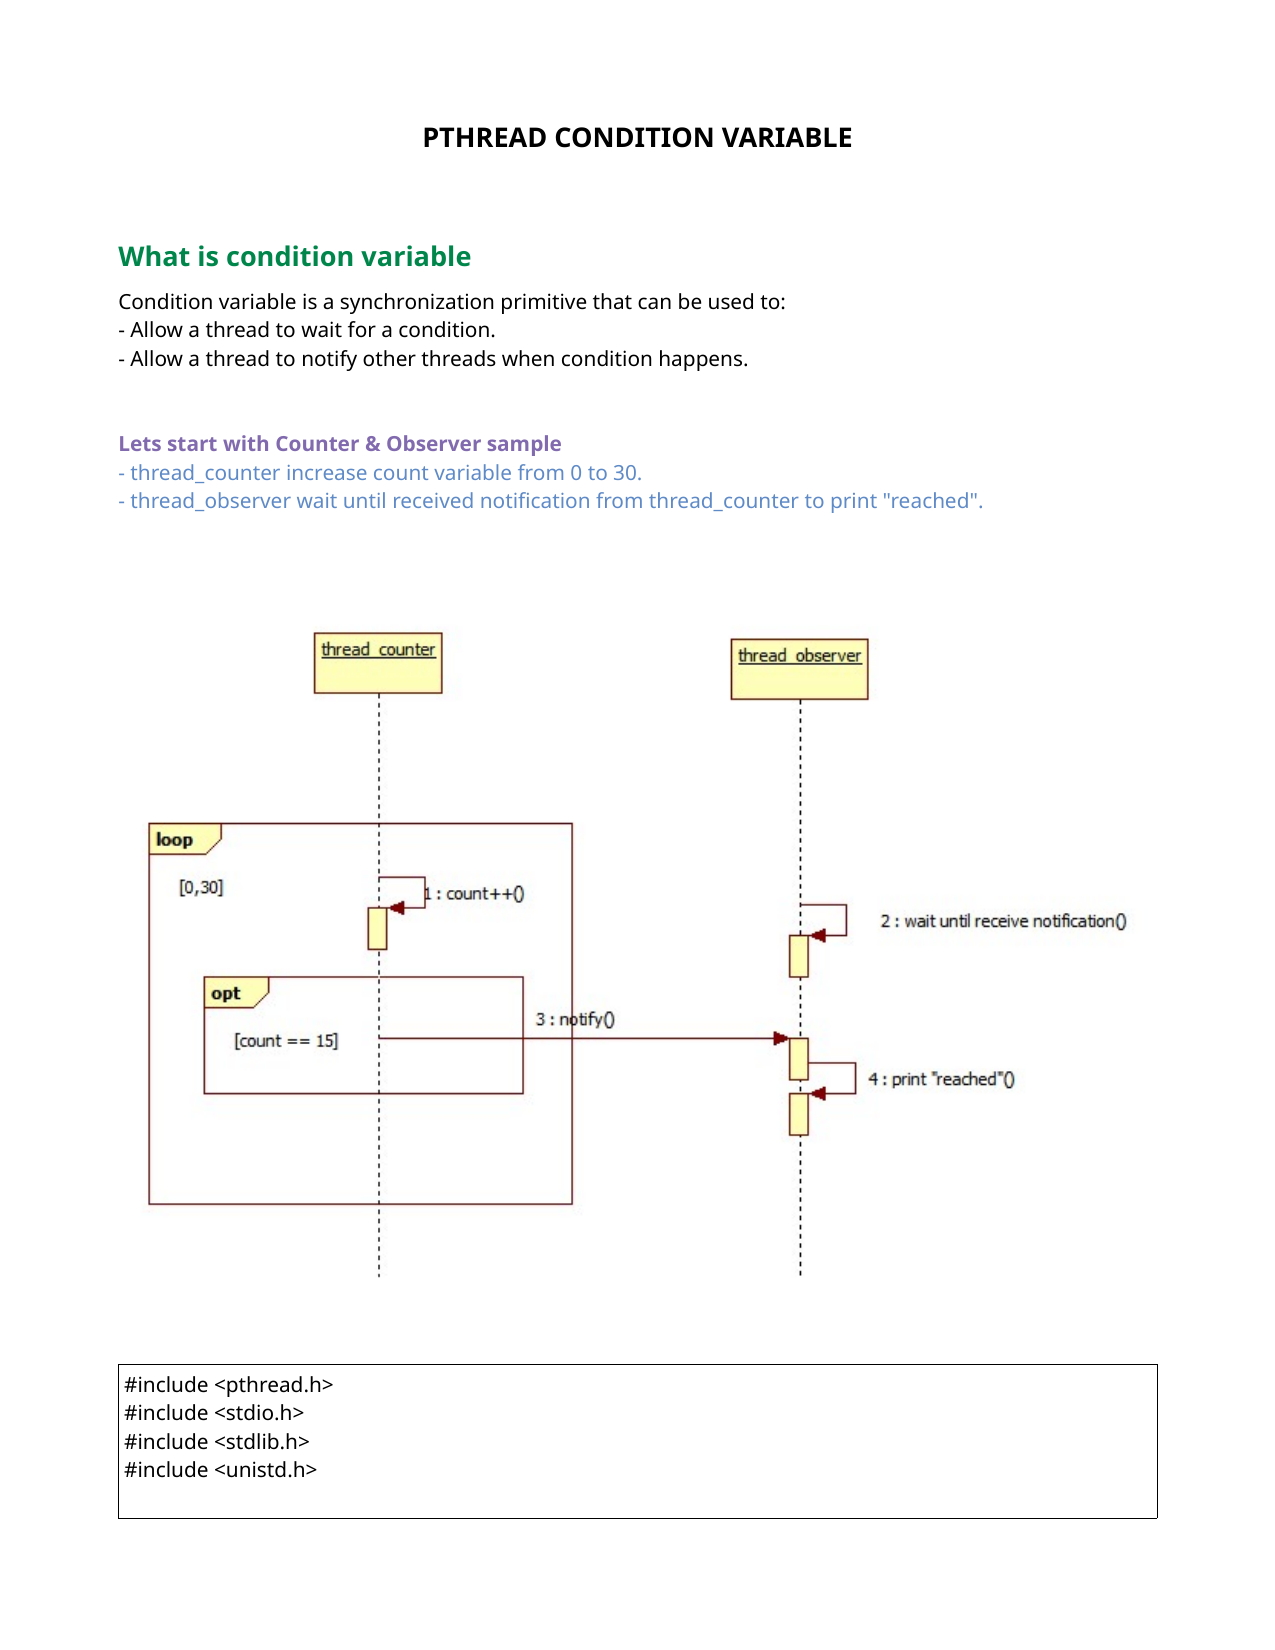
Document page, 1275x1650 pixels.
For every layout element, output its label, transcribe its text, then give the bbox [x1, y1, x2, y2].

table_header #include <pthread.h> #include <stdio.h> #include <stdlib.h> #include <unistd.h> [119, 1365, 1157, 1518]
text - thread_counter increase count variable from 0 to 30. [118, 458, 1157, 486]
text - thread_observer wait until received notification from thread_counter to print "reached". [118, 486, 1157, 514]
text - Allow a thread to wait for a condition. [118, 316, 1157, 344]
text - Allow a thread to notify other threads when condition happens. [118, 344, 1157, 372]
text Condition variable is a synchronization primitive that can be used to: [118, 287, 1157, 316]
text PTHREAD CONDITION VARIABLE [118, 118, 1157, 155]
picture [118, 602, 1157, 1308]
subtitle What is condition variable [118, 238, 1157, 274]
text Lets start with Counter & Observer sample [118, 429, 1157, 458]
